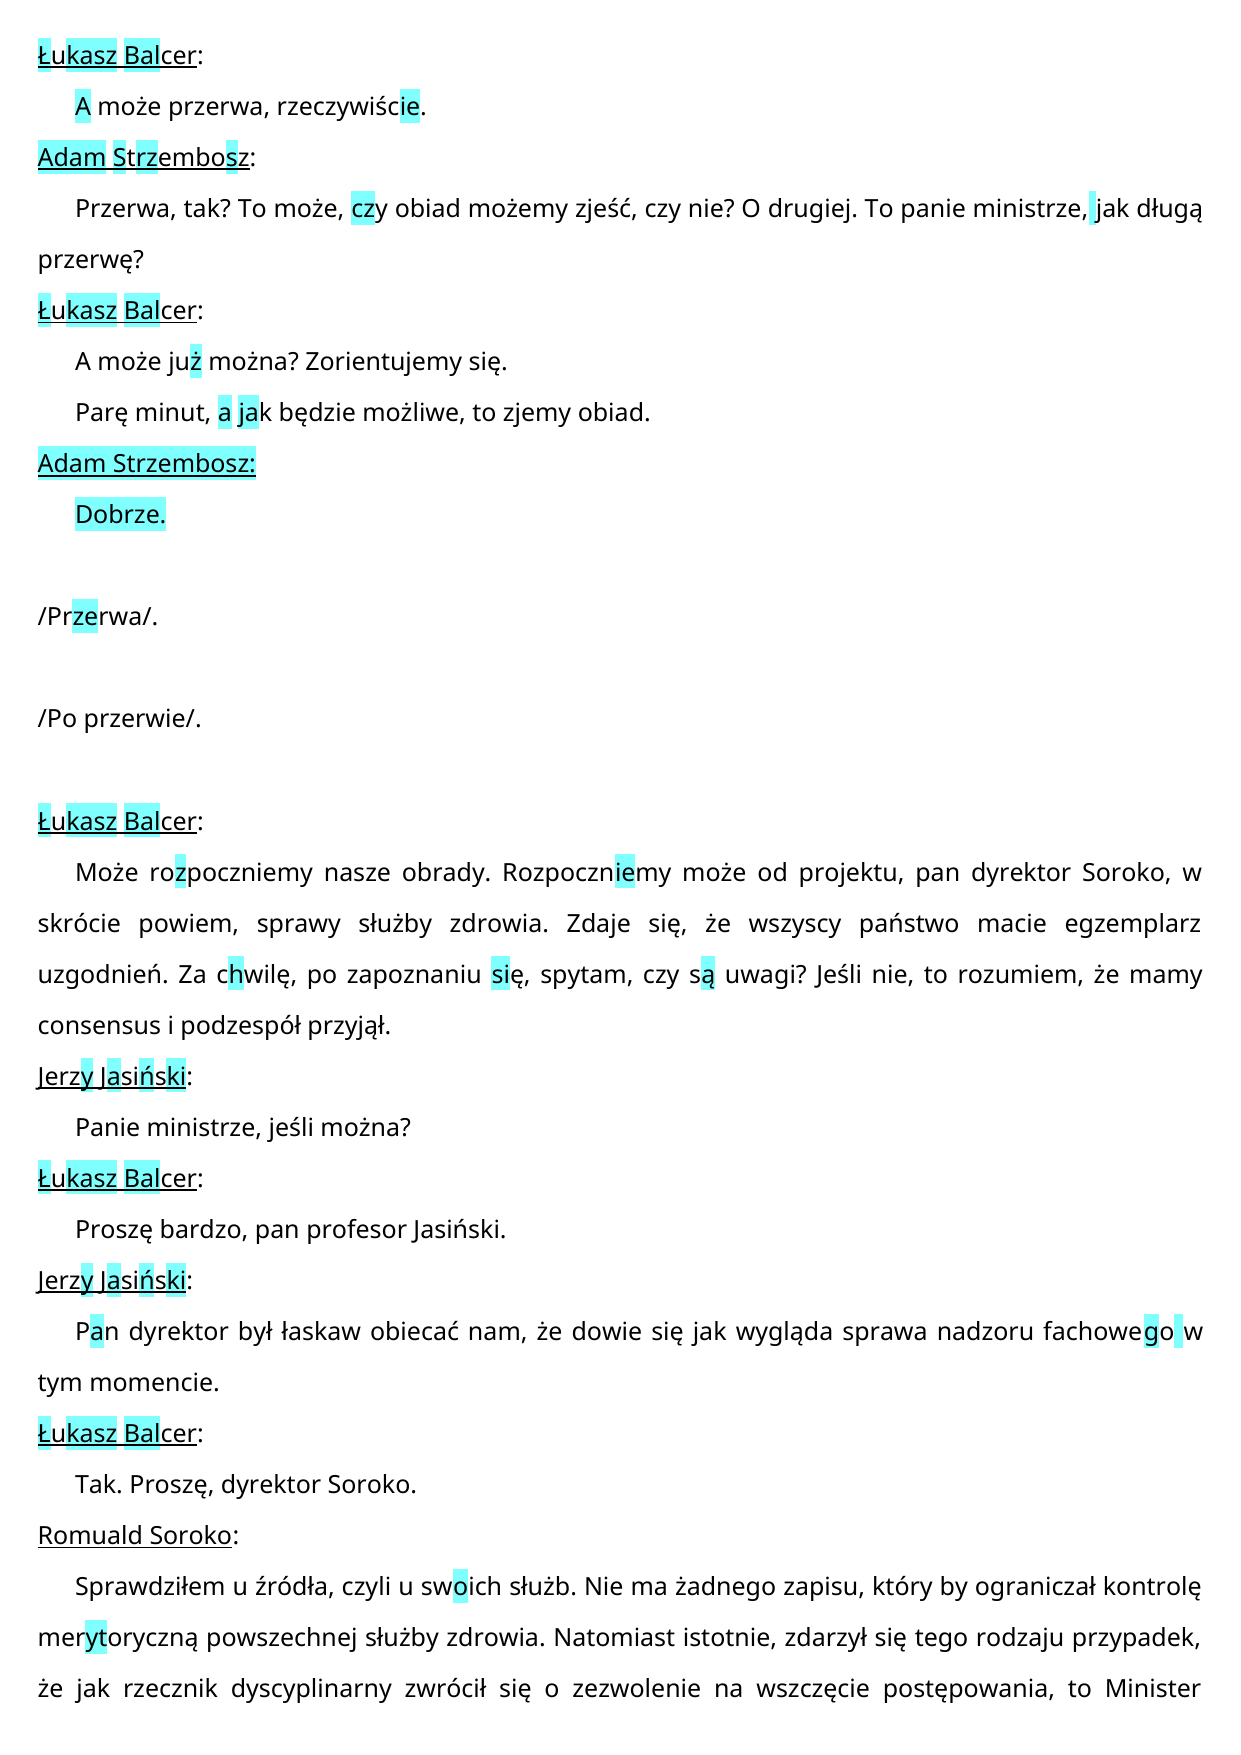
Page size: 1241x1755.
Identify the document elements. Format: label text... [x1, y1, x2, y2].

text Jerzy Jasiński: [37, 1262, 1203, 1297]
text Tak. Proszę, dyrektor Soroko. [37, 1467, 1203, 1501]
text Dobrze. [37, 497, 1203, 531]
text A może przerwa, rzeczywiście. [37, 88, 1203, 123]
text Łukasz Balcer: [37, 803, 1203, 837]
text Panie ministrze, jeśli można? [37, 1109, 1203, 1143]
text Przerwa, tak? To może, czy obiad możemy zjeść, czy nie? O drugiej. To panie ministrze, jak długą przerwę? [37, 191, 1203, 276]
text Parę minut, a jak będzie możliwe, to zjemy obiad. [37, 395, 1203, 429]
text Łukasz Balcer: [37, 293, 1203, 327]
text Łukasz Balcer: [37, 1160, 1203, 1194]
text Jerzy Jasiński: [37, 1058, 1203, 1092]
text A może już można? Zorientujemy się. [37, 344, 1203, 378]
text Adam Strzembosz: [37, 139, 1203, 174]
text Może rozpoczniemy nasze obrady. Rozpoczniemy może od projektu, pan dyrektor Soroko, w skrócie powiem, sprawy służby zdrowia. Zdaje się, że wszyscy państwo macie egzemplarz uzgodnień. Za chwilę, po zapoznaniu się, spytam, czy są uwagi? Jeśli nie, to rozumiem, że mamy consensus i podzespół przyjął. [37, 854, 1203, 1041]
text Łukasz Balcer: [37, 37, 1203, 72]
text /Po przerwie/. [37, 701, 1203, 735]
text Adam Strzembosz: [37, 446, 1203, 480]
text Romuald Soroko: [37, 1518, 1203, 1552]
text /Przerwa/. [37, 599, 1203, 633]
text Proszę bardzo, pan profesor Jasiński. [37, 1211, 1203, 1246]
text Sprawdziłem u źródła, czyli u swoich służb. Nie ma żadnego zapisu, który by ograniczał kontrolę merytoryczną powszechnej służby zdrowia. Natomiast istotnie, zdarzył się tego rodzaju przypadek, że jak rzecznik dyscyplinarny zwrócił się o zezwolenie na wszczęcie postępowania, to Minister [37, 1569, 1203, 1705]
text Łukasz Balcer: [37, 1416, 1203, 1450]
text Pan dyrektor był łaskaw obiecać nam, że dowie się jak wygląda sprawa nadzoru fachowego w tym momencie. [37, 1313, 1203, 1399]
